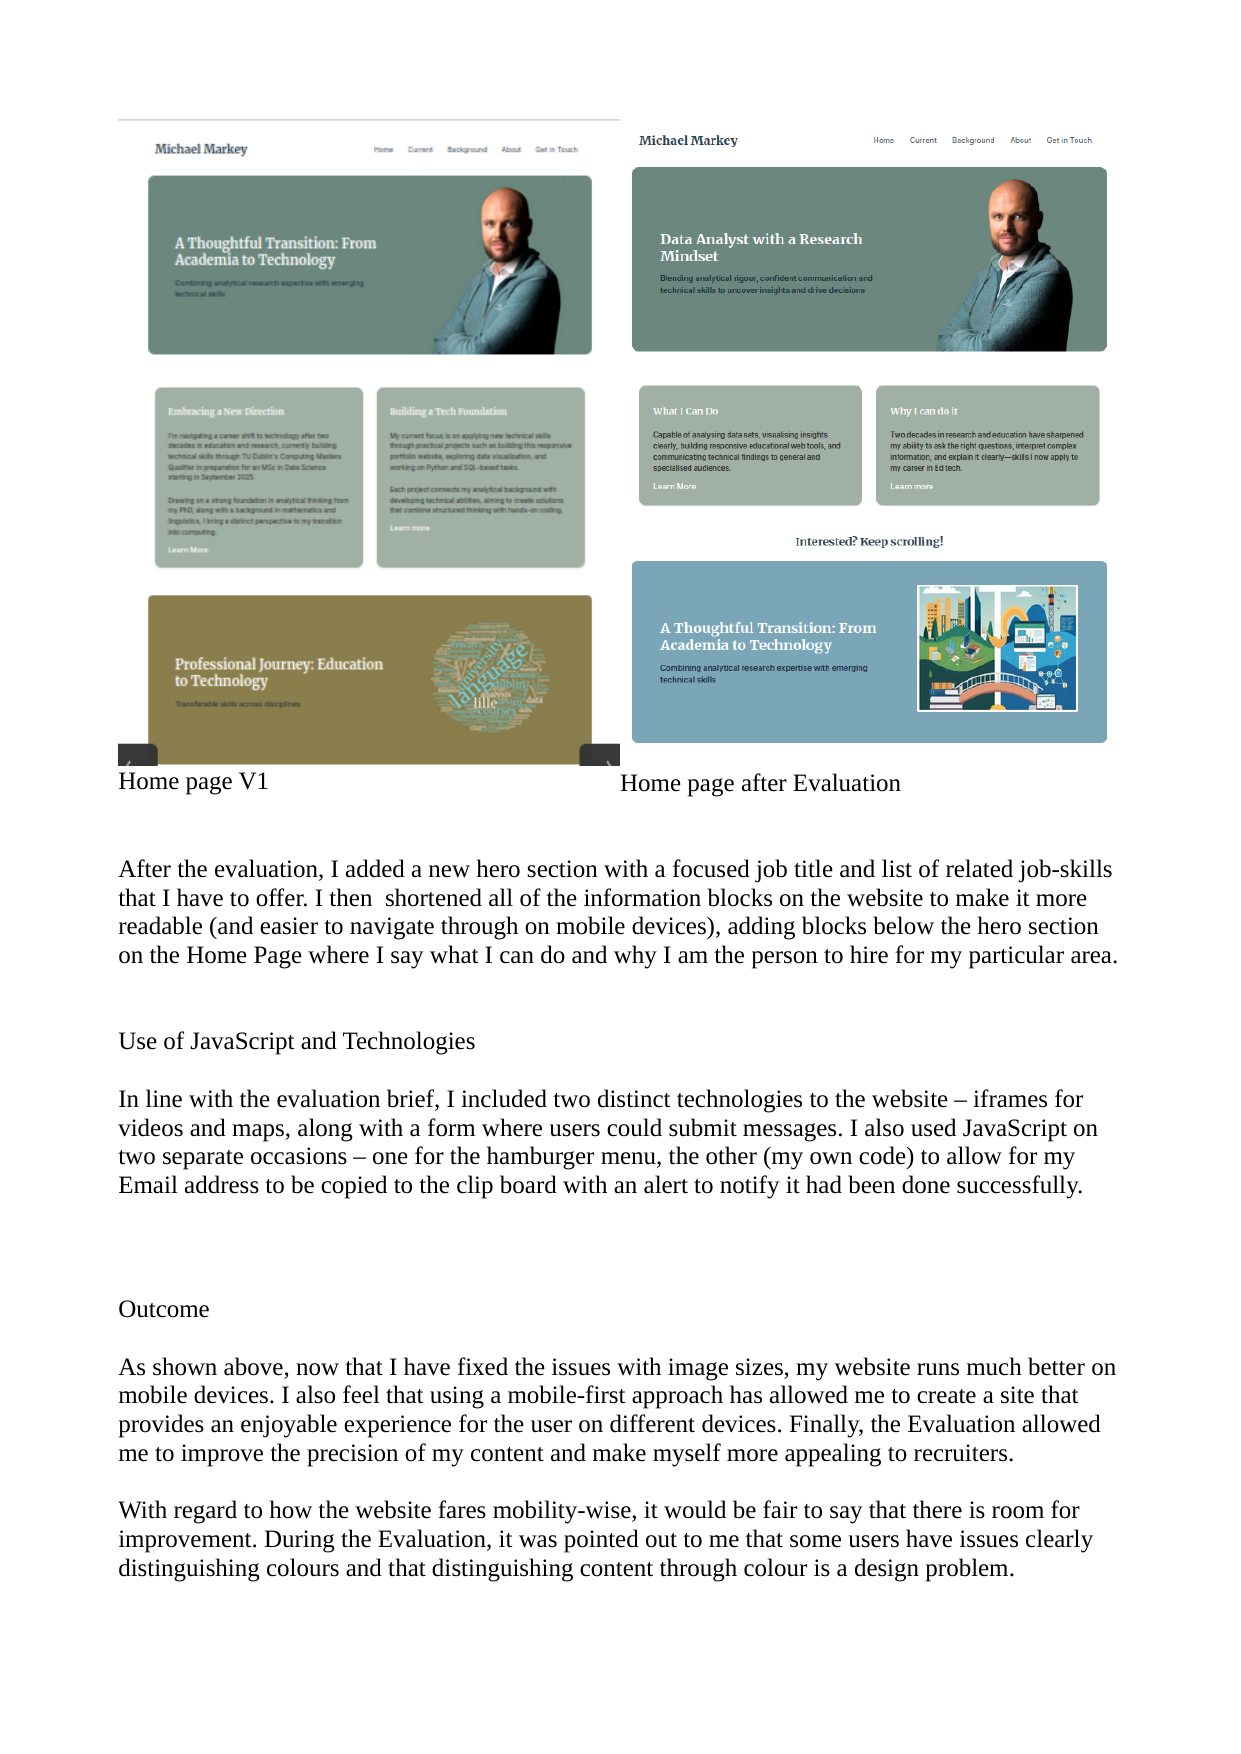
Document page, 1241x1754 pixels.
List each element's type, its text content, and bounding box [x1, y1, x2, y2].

table_header Home page V1 [118, 766, 620, 796]
text As shown above, now that I have fixed the issues with image sizes, my website runs much better on mobile devices. I also feel that using a mobile-first approach has allowed me to create a site that provides an enjoyable experience for the user on different devices. Finally, the Evaluation allowed me to improve the precision of my content and make myself more appealing to recruiters. [118, 1352, 1122, 1467]
text Use of JavaScript and Technologies [118, 1026, 1122, 1055]
table_header Home page after Evaluation [620, 768, 1122, 796]
text After the evaluation, I added a new hero section with a focused job title and list of related job-skills that I have to offer. I then shortened all of the information blocks on the website to make it more readable (and easier to navigate through on mobile devices), adding blocks below the hero section on the Home Page where I say what I can do and why I am the person to hire for my particular area. [118, 854, 1122, 969]
picture [118, 118, 1123, 768]
text In line with the evaluation brief, I included two distinct technologies to the website – iframes for videos and maps, along with a form where users could submit messages. I also used JavaScript on two separate occasions – one for the hamburger menu, the other (my own code) to allow for my Email address to be copied to the clip board with an alert to notify it had been done successfully. [118, 1084, 1122, 1199]
text With regard to how the website fares mobility-wise, it would be fair to say that there is room for improvement. During the Evaluation, it was pointed out to me that some users have issues clearly distinguishing colours and that distinguishing content through colour is a design problem. [118, 1495, 1122, 1582]
text Outcome [118, 1294, 1122, 1323]
